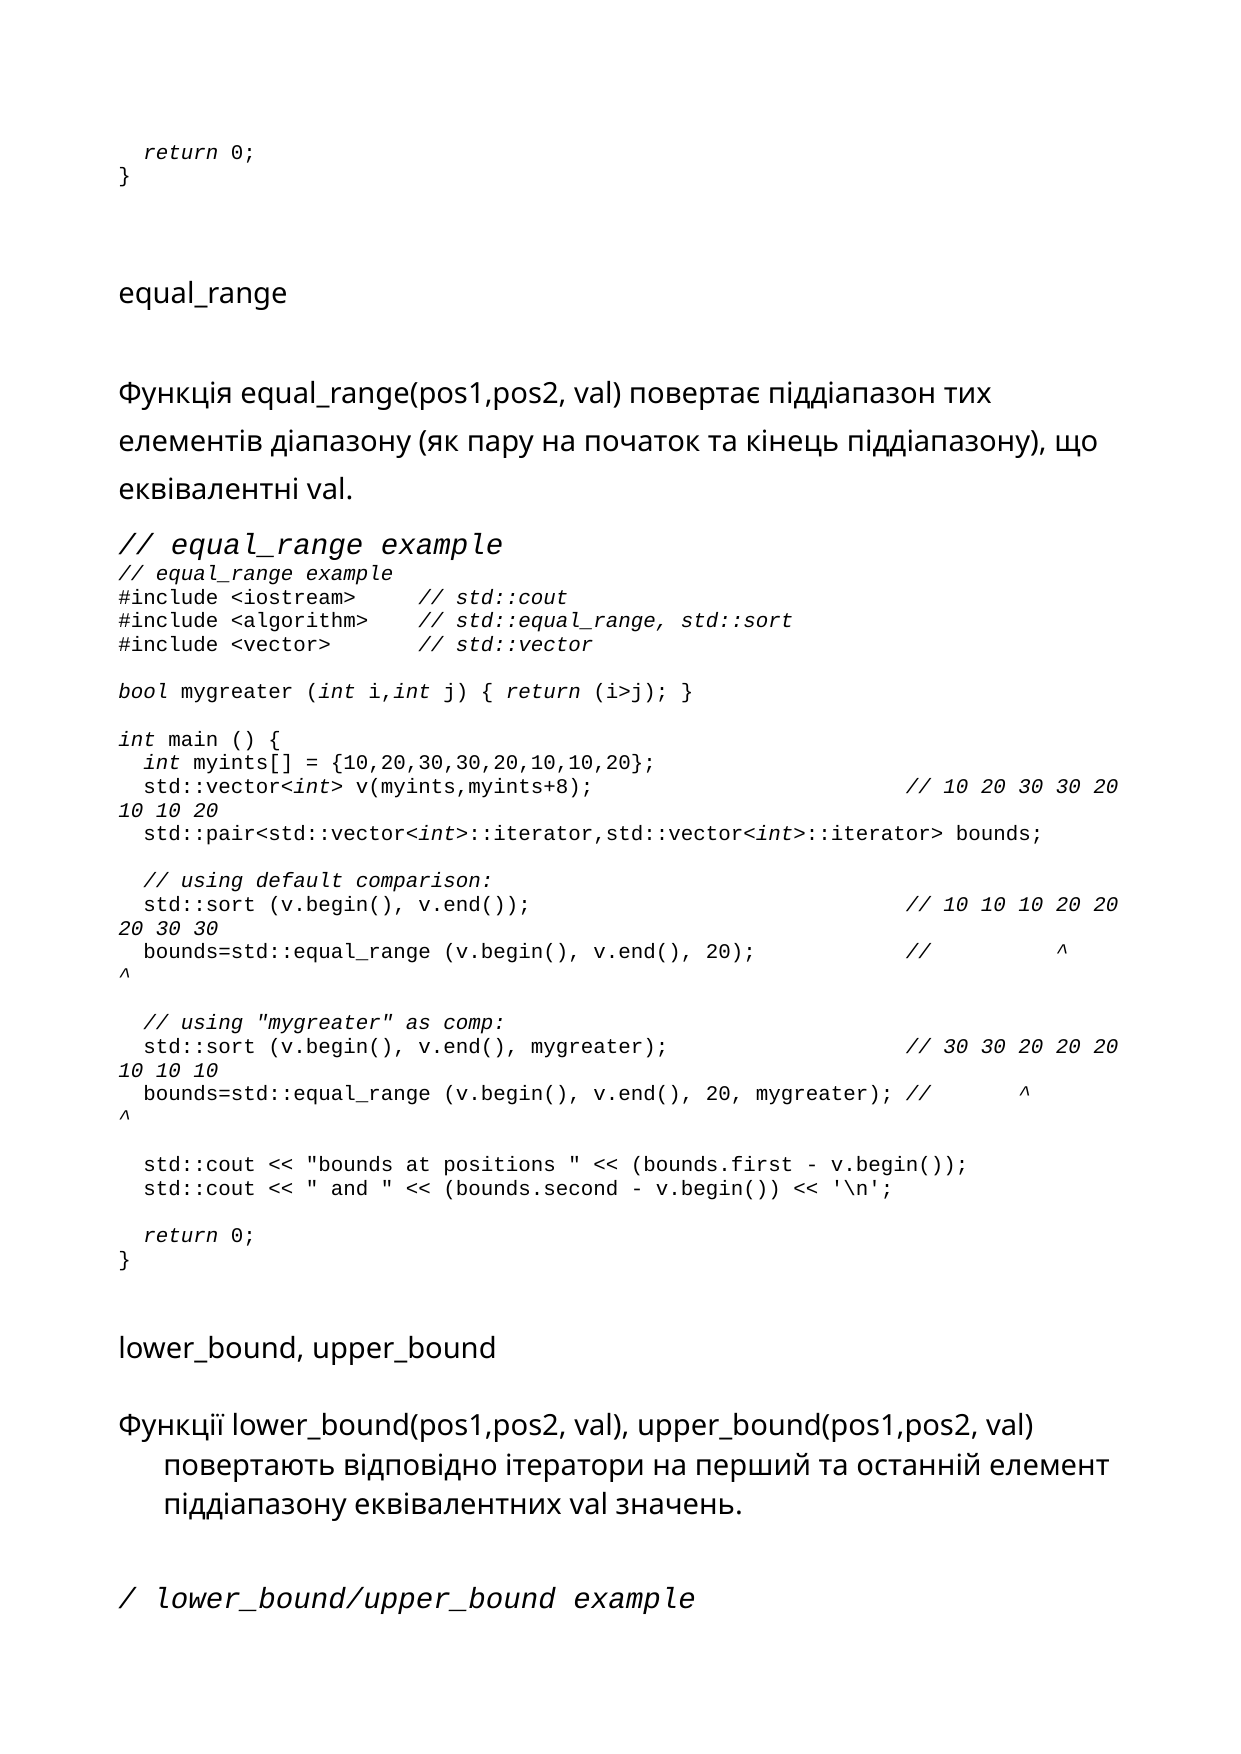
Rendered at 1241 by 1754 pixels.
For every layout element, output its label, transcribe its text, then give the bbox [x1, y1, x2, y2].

text bounds=std::equal_range (v.begin(), v.end(), 20, mygreater); // ^ ^ [118, 1083, 1122, 1131]
text std::cout << "bounds at positions " << (bounds.first - v.begin()); [118, 1154, 1122, 1178]
text std::vector<int> v(myints,myints+8); // 10 20 30 30 20 10 10 20 [118, 776, 1122, 823]
text std::pair<std::vector<int>::iterator,std::vector<int>::iterator> bounds; [118, 823, 1122, 847]
text } [118, 165, 1122, 189]
text // using default comparison: [118, 871, 1122, 894]
text // equal_range example [118, 563, 1122, 587]
text std::cout << " and " << (bounds.second - v.begin()) << '\n'; [118, 1178, 1122, 1202]
text // equal_range example [118, 530, 1122, 563]
text int myints[] = {10,20,30,30,20,10,10,20}; [118, 752, 1122, 776]
text int main () { [118, 729, 1122, 752]
text #include <iostream> // std::cout [118, 587, 1122, 610]
subtitle lower_bound, upper_bound [118, 1327, 1122, 1367]
text std::sort (v.begin(), v.end()); // 10 10 10 20 20 20 30 30 [118, 894, 1122, 941]
text return 0; [118, 1225, 1122, 1249]
text bool mygreater (int i,int j) { return (i>j); } [118, 681, 1122, 705]
text bounds=std::equal_range (v.begin(), v.end(), 20); // ^ ^ [118, 941, 1122, 989]
text #include <vector> // std::vector [118, 634, 1122, 658]
subtitle equal_range [118, 272, 1122, 312]
text std::sort (v.begin(), v.end(), mygreater); // 30 30 20 20 20 10 10 10 [118, 1036, 1122, 1083]
text #include <algorithm> // std::equal_range, std::sort [118, 610, 1122, 634]
text / lower_bound/upper_bound example [118, 1584, 1122, 1617]
text return 0; [118, 142, 1122, 165]
text // using "mygreater" as comp: [118, 1012, 1122, 1036]
text Функція equal_range(pos1,pos2, val) повертає піддіапазон тих елементів діапазону (як пару на початок та кінець піддіапазону), що еквівалентні val. [118, 373, 1122, 508]
subtitle Функції lower_bound(pos1,pos2, val), upper_bound(pos1,pos2, val) повертають відповідно ітератори на перший та останній елемент піддіапазону еквівалентних val значень. [118, 1404, 1122, 1523]
text } [118, 1249, 1122, 1272]
